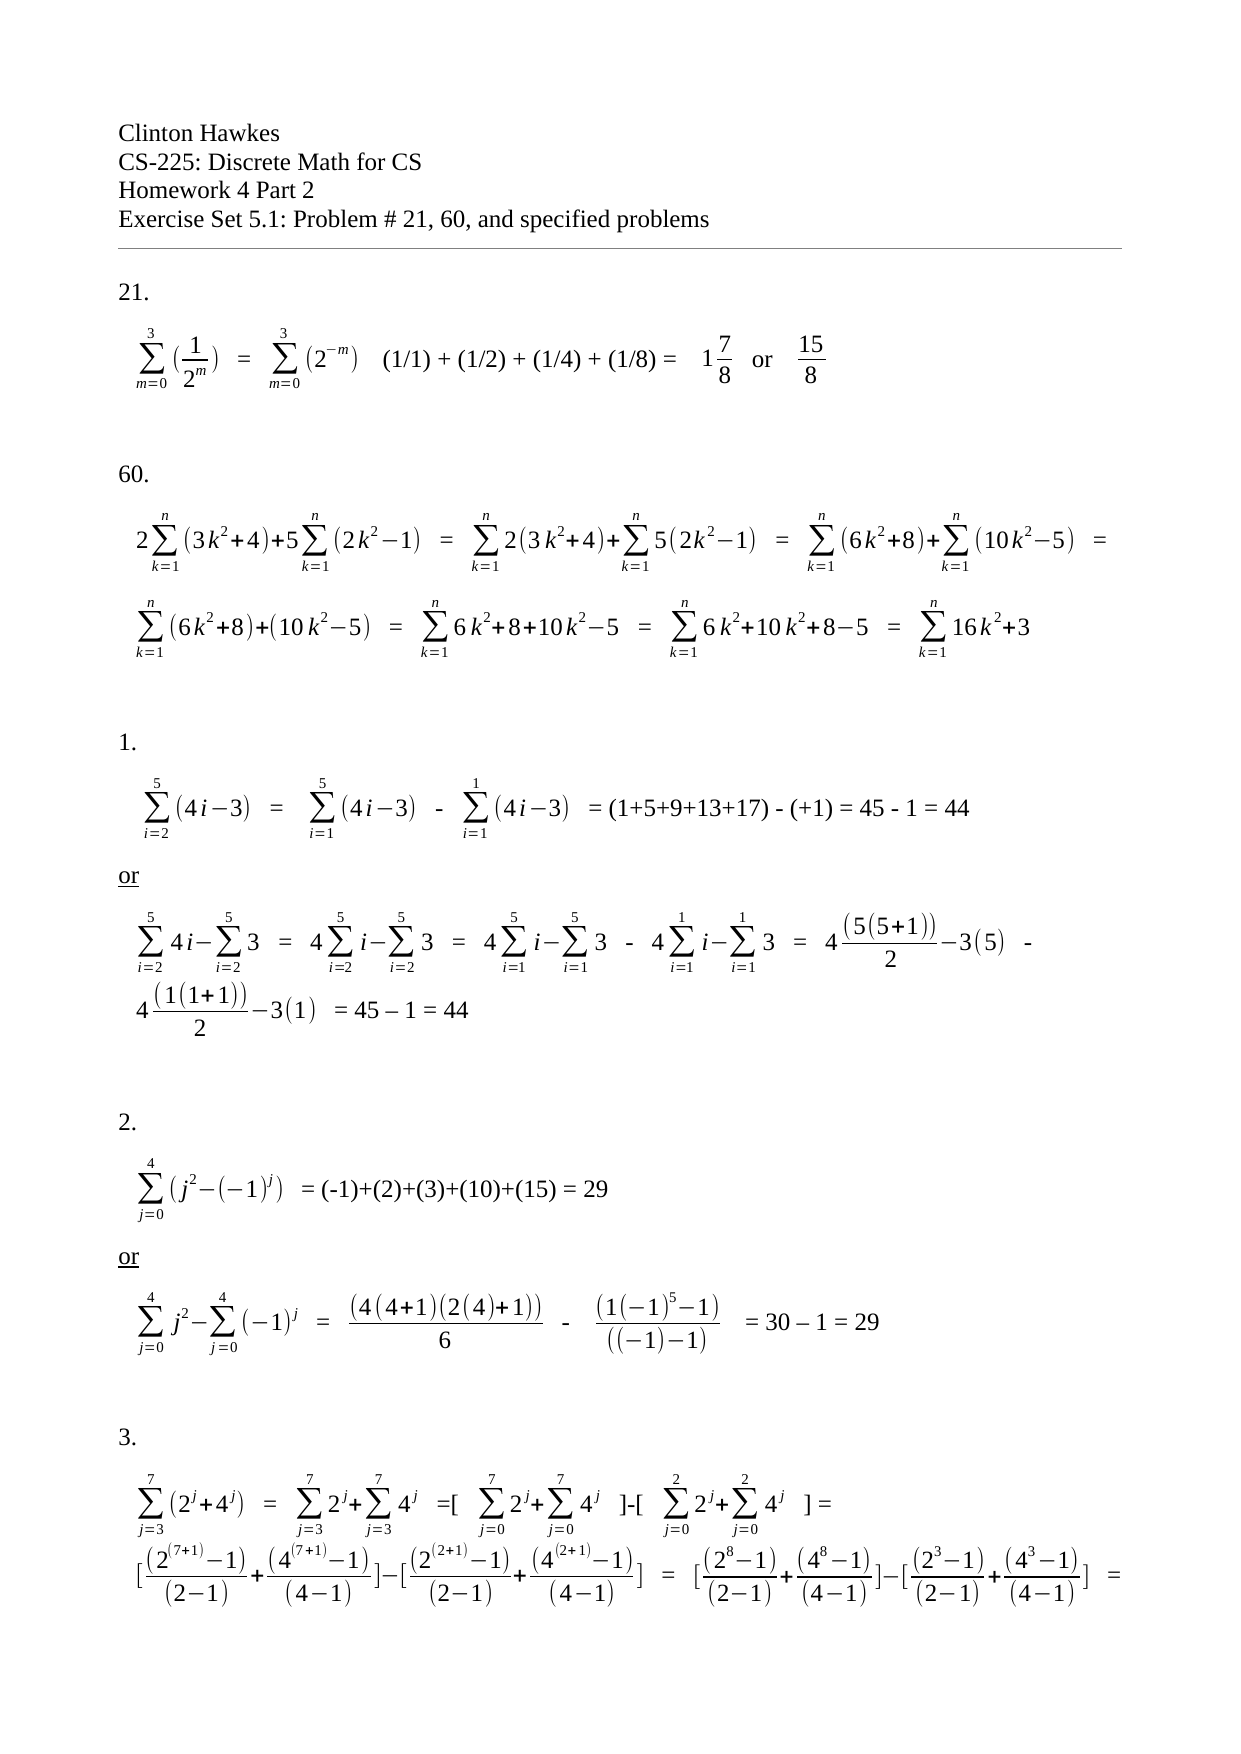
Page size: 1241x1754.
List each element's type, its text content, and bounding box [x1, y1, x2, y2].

text CS-225: Discrete Math for CS [118, 147, 1122, 176]
text 60. [118, 459, 1122, 488]
text Homework 4 Part 2 [118, 176, 1122, 204]
text ==-=-= 45 – 1 = 44 [118, 908, 1122, 1041]
text or [118, 1241, 1122, 1270]
text 2. [118, 1107, 1122, 1136]
text = (-1)+(2)+(3)+(10)+(15) = 29 [118, 1155, 1122, 1222]
text 1. [118, 727, 1122, 756]
text Exercise Set 5.1: Problem # 21, 60, and specified problems [118, 204, 1122, 233]
text 21. [118, 277, 1122, 306]
text === [118, 507, 1122, 574]
text Clinton Hawkes [118, 118, 1122, 147]
text or [118, 861, 1122, 889]
text =- = 30 – 1 = 29 [118, 1289, 1122, 1356]
text = (1/1) + (1/2) + (1/4) + (1/8) = or [118, 325, 1122, 393]
text = -= (1+5+9+13+17) - (+1) = 45 - 1 = 44 [118, 774, 1122, 842]
text 3. [118, 1422, 1122, 1451]
text ==[]-[] === [118, 1470, 1122, 1609]
text === [118, 593, 1122, 660]
